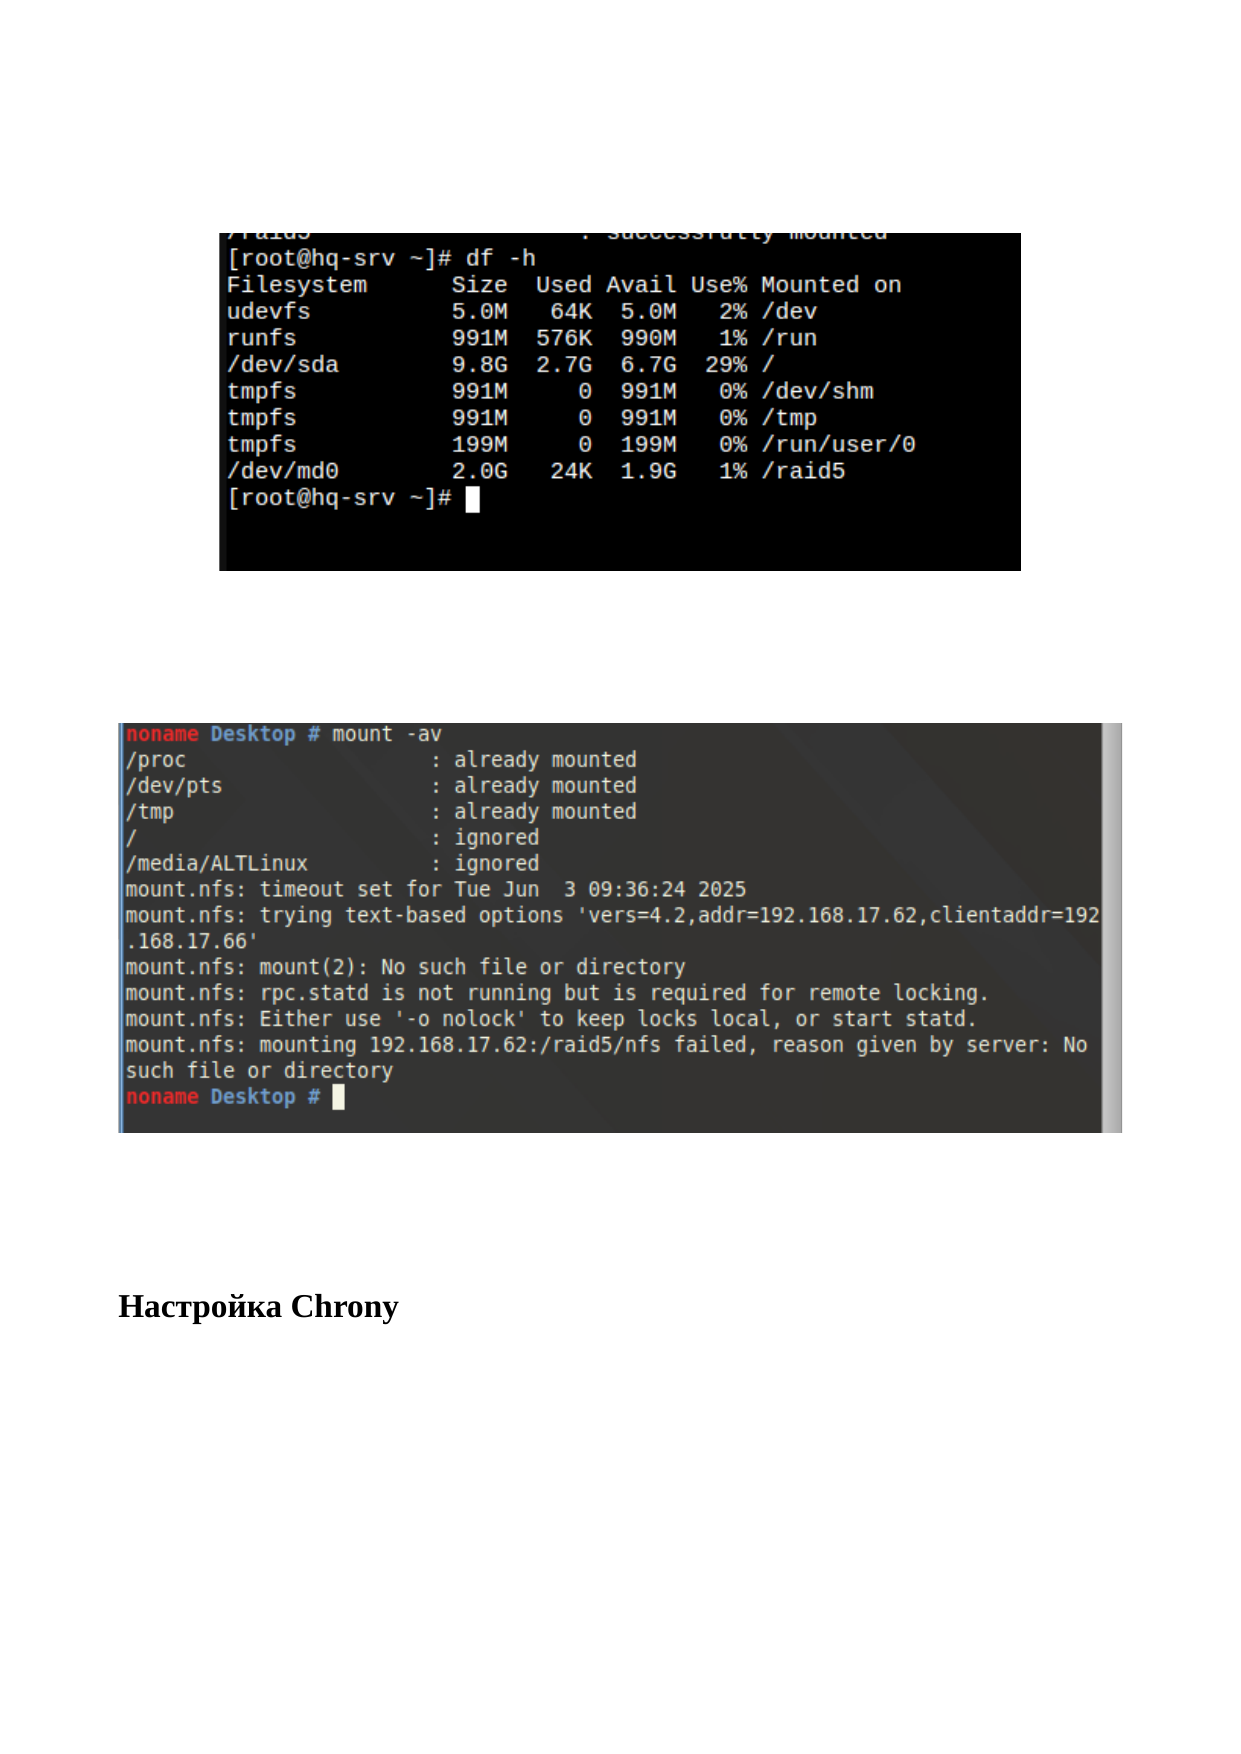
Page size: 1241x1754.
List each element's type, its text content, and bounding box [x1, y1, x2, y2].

picture [219, 233, 1021, 571]
text Настройка Chrony [118, 1286, 1122, 1324]
picture [118, 723, 1123, 1133]
